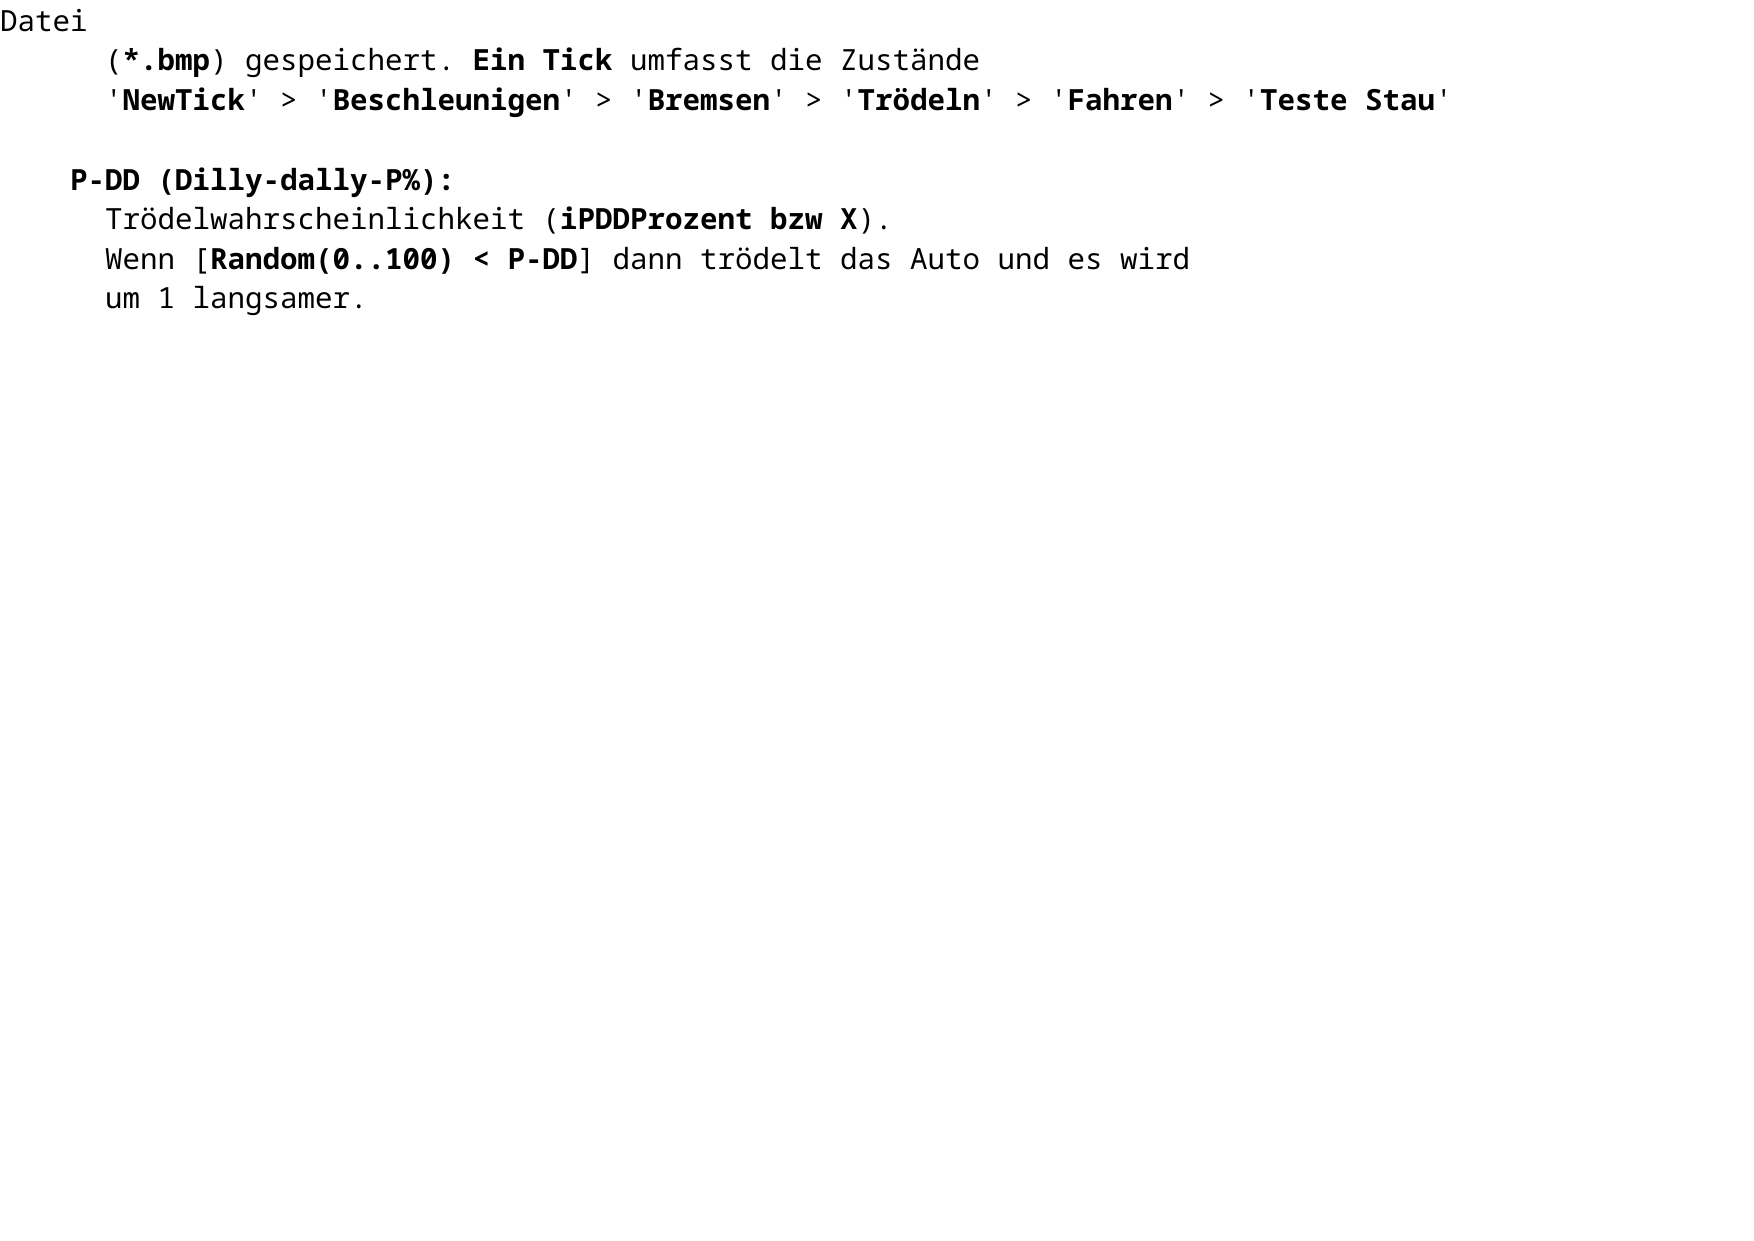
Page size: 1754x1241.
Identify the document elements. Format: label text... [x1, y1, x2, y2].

text (*.bmp) gespeichert. Ein Tick umfasst die Zustände [0, 40, 1754, 79]
text 'NewTick' > 'Beschleunigen' > 'Bremsen' > 'Trödeln' > 'Fahren' > 'Teste Stau' [0, 79, 1754, 119]
text um 1 langsamer. [0, 278, 1754, 317]
text Wenn [Random(0..100) < P-DD] dann trödelt das Auto und es wird [0, 238, 1754, 278]
text Trödelwahrscheinlichkeit (iPDDProzent bzw X). [0, 198, 1754, 238]
text P-DD (Dilly-dally-P%): [0, 159, 1754, 198]
text Datei [0, 0, 1754, 40]
